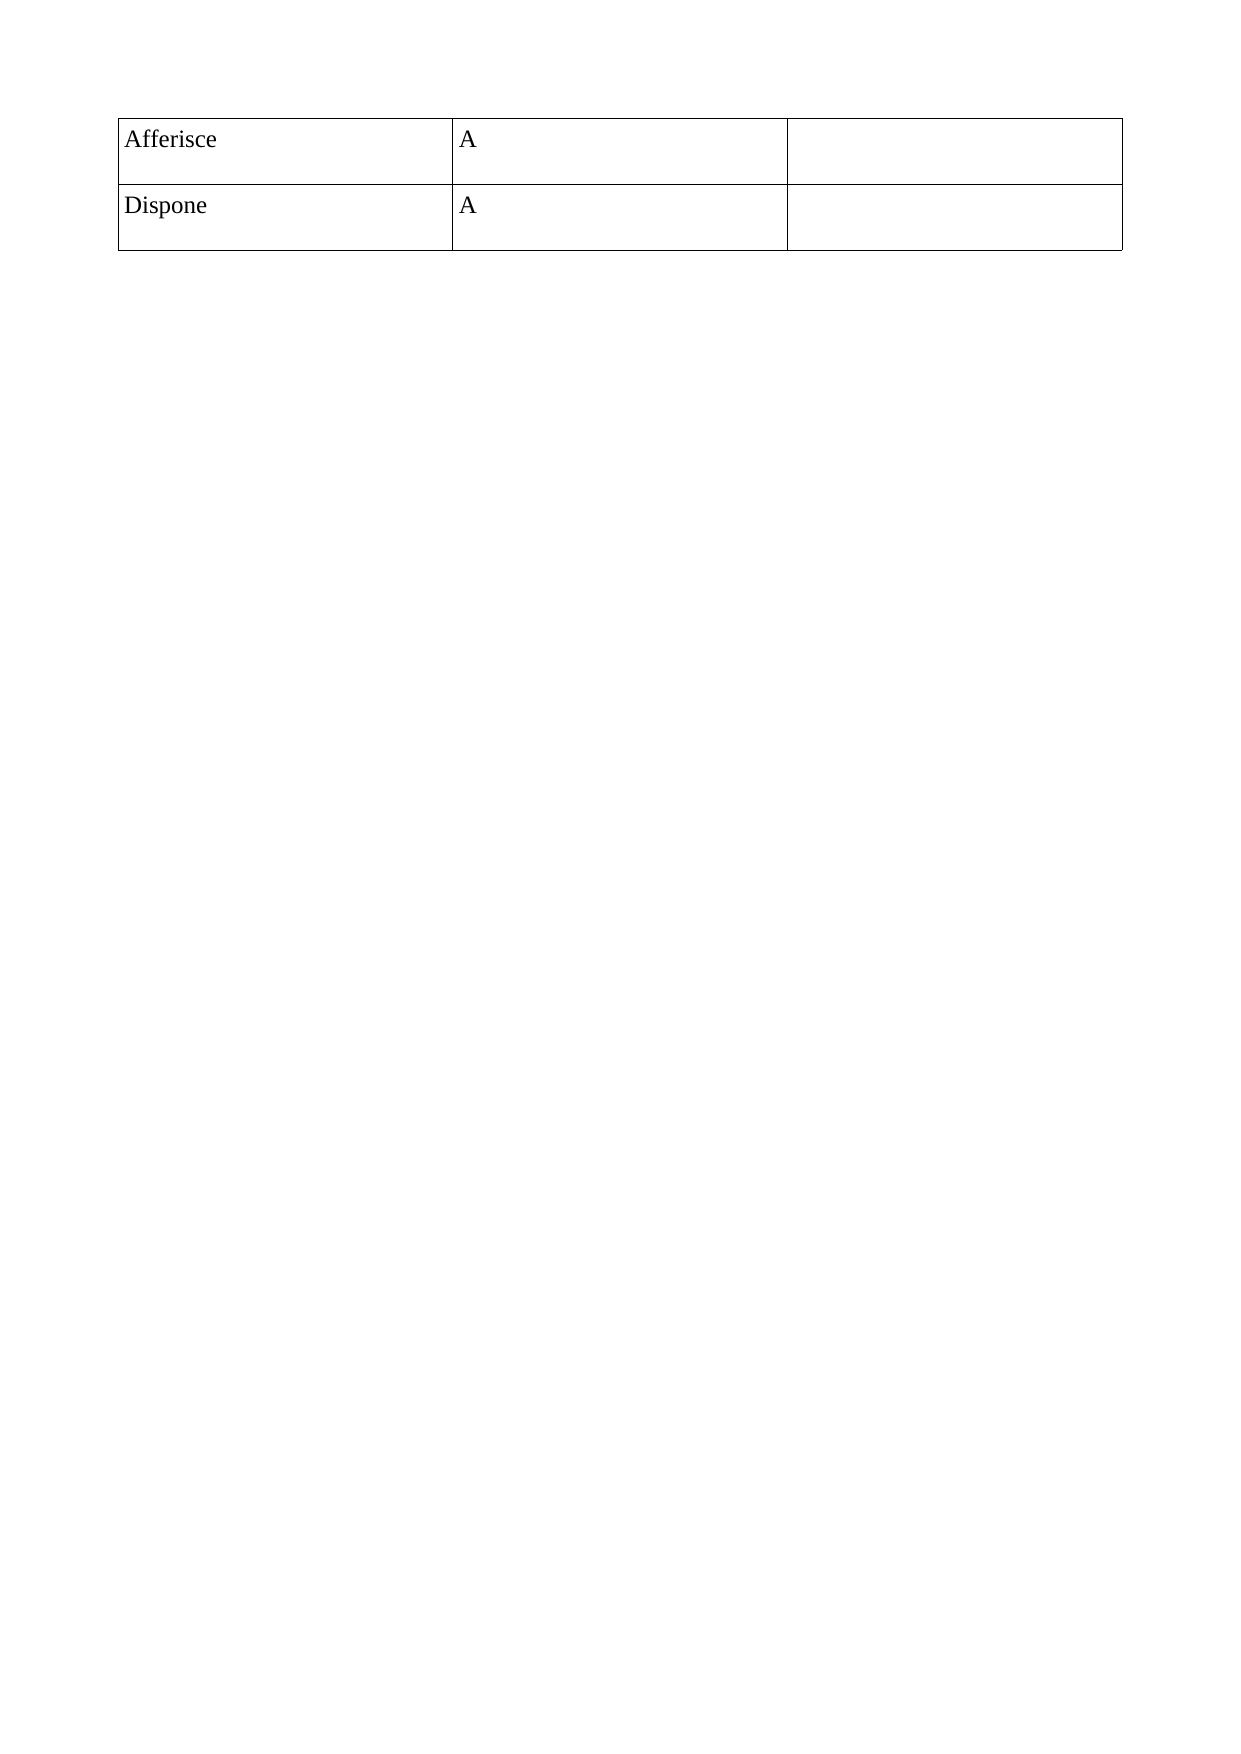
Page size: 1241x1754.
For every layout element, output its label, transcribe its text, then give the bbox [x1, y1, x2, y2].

table_cell [788, 185, 1122, 250]
table_cell A [453, 119, 787, 184]
table_cell A [453, 185, 787, 250]
table_cell Dispone [119, 185, 452, 250]
table_cell Afferisce [119, 119, 452, 184]
table_cell [788, 119, 1122, 184]
